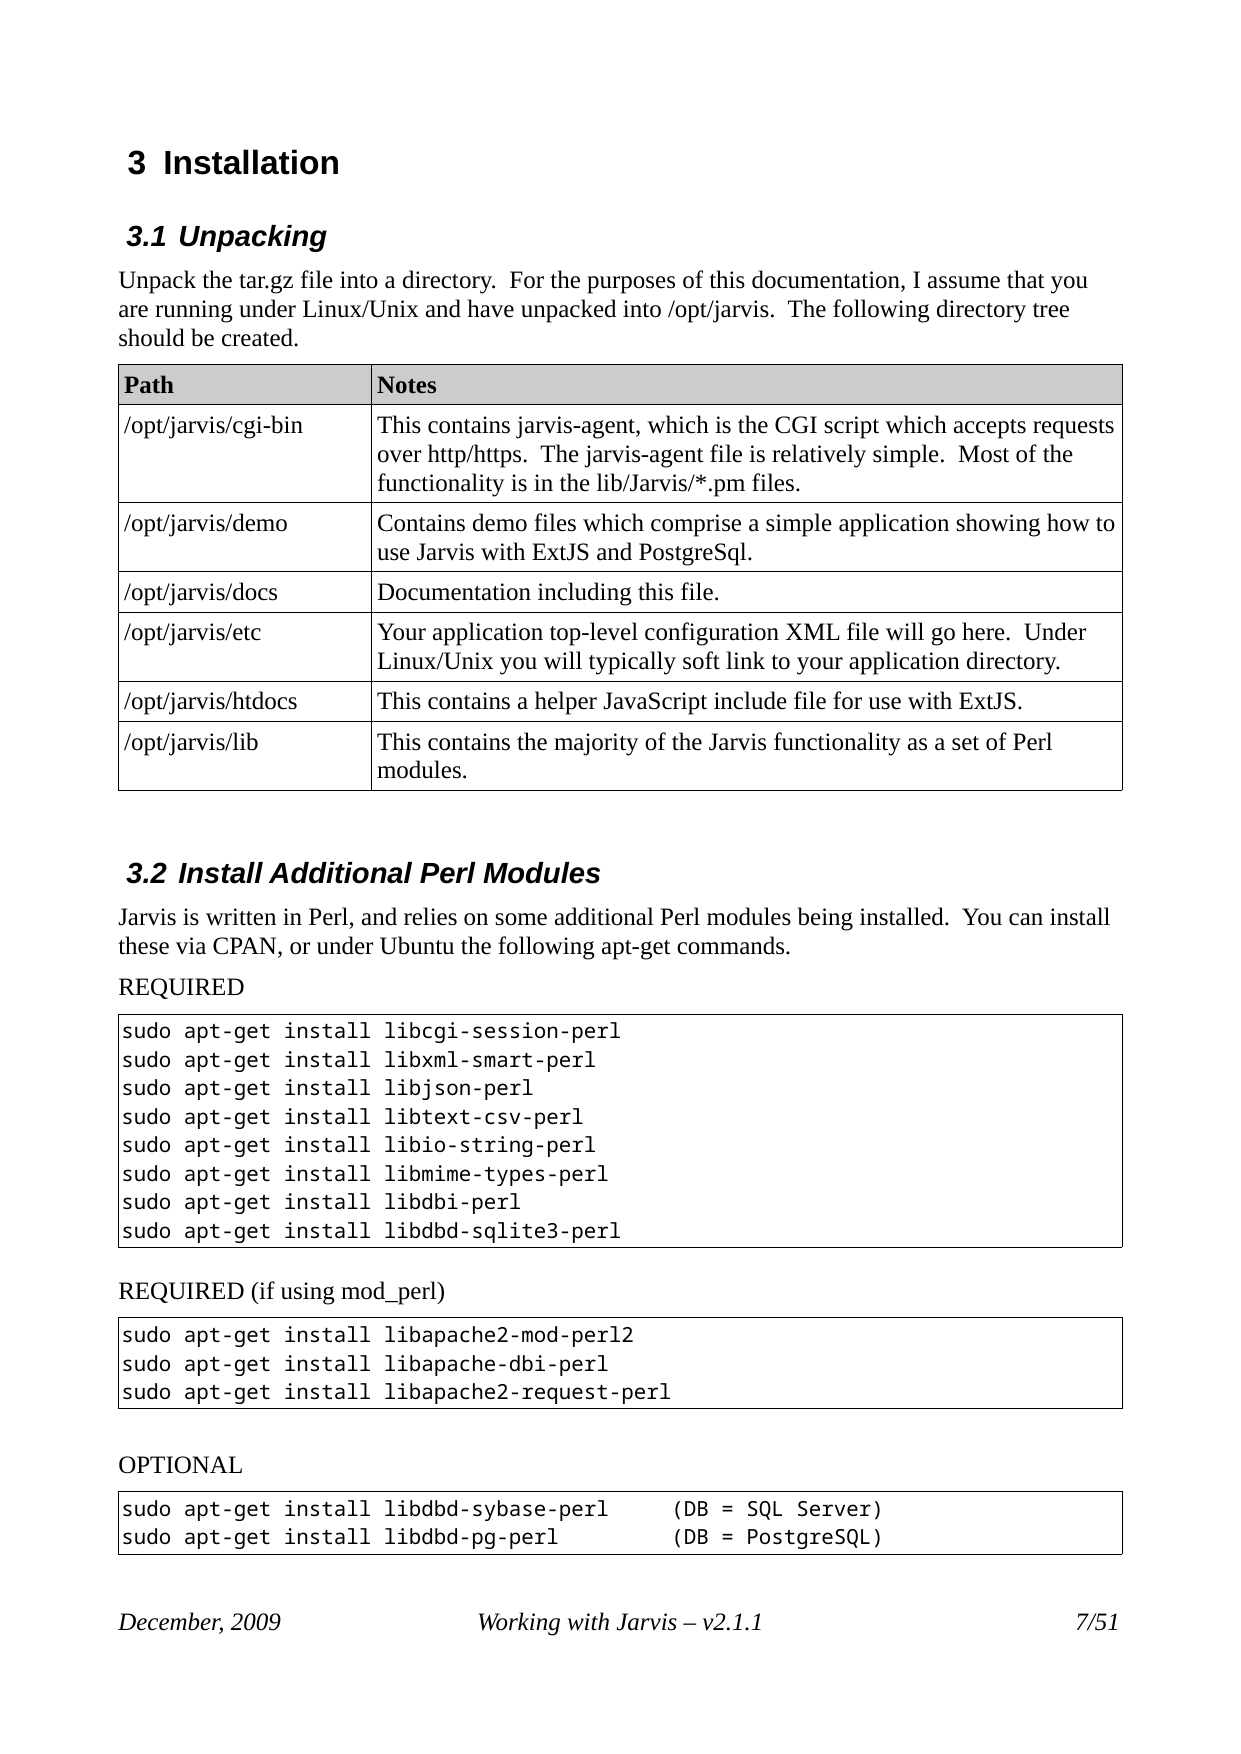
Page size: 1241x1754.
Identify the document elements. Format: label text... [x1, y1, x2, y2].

text sudo apt-get install libio-string-perl [119, 1127, 1122, 1156]
text sudo apt-get install libapache2-request-perl [119, 1374, 1122, 1408]
table_cell /opt/jarvis/lib [119, 722, 371, 790]
text REQUIRED [118, 972, 1122, 1001]
table_cell This contains the majority of the Jarvis functionality as a set of Perl modules. [372, 722, 1122, 790]
table_cell Contains demo files which comprise a simple application showing how to use Jarvis with ExtJS and PostgreSql. [372, 503, 1122, 571]
table_cell /opt/jarvis/htdocs [119, 682, 371, 721]
table_cell /opt/jarvis/cgi-bin [119, 405, 371, 502]
table_header Path [119, 365, 371, 404]
table_cell This contains a helper JavaScript include file for use with ExtJS. [372, 682, 1122, 721]
text sudo apt-get install libtext-csv-perl [119, 1099, 1122, 1127]
text sudo apt-get install libmime-types-perl [119, 1156, 1122, 1184]
table_cell Documentation including this file. [372, 572, 1122, 612]
subtitle Installation [118, 143, 1122, 182]
table_cell This contains jarvis-agent, which is the CGI script which accepts requests over http/https. The jarvis-agent file is relatively simple. Most of the functionality is in the lib/Jarvis/*.pm files. [372, 405, 1122, 502]
table_cell Your application top-level configuration XML file will go here. Under Linux/Unix you will typically soft link to your application directory. [372, 613, 1122, 681]
subtitle Unpacking [118, 219, 1122, 253]
text OPTIONAL [118, 1450, 1122, 1478]
text sudo apt-get install libdbd-sqlite3-perl [119, 1213, 1122, 1247]
text Unpack the tar.gz file into a directory. For the purposes of this documentation, I assume that you are running under Linux/Unix and have unpacked into /opt/jarvis. The following directory tree should be created. [118, 265, 1122, 352]
table_cell /opt/jarvis/demo [119, 503, 371, 571]
table_header Notes [372, 365, 1122, 404]
table_cell /opt/jarvis/etc [119, 613, 371, 681]
text Jarvis is written in Perl, and relies on some additional Perl modules being installed. You can install these via CPAN, or under Ubuntu the following apt-get commands. [118, 902, 1122, 960]
text sudo apt-get install libdbd-pg-perl (DB = PostgreSQL) [119, 1519, 1122, 1554]
text sudo apt-get install libjson-perl [119, 1071, 1122, 1099]
subtitle Install Additional Perl Modules [118, 856, 1122, 890]
table_cell /opt/jarvis/docs [119, 572, 371, 612]
text sudo apt-get install libdbi-perl [119, 1184, 1122, 1213]
text sudo apt-get install libapache2-mod-perl2 [119, 1318, 1122, 1346]
text sudo apt-get install libdbd-sybase-perl (DB = SQL Server) [119, 1492, 1122, 1519]
text REQUIRED (if using mod_perl) [118, 1276, 1122, 1305]
text sudo apt-get install libcgi-session-perl [119, 1015, 1122, 1042]
text sudo apt-get install libapache-dbi-perl [119, 1346, 1122, 1374]
text sudo apt-get install libxml-smart-perl [119, 1042, 1122, 1071]
